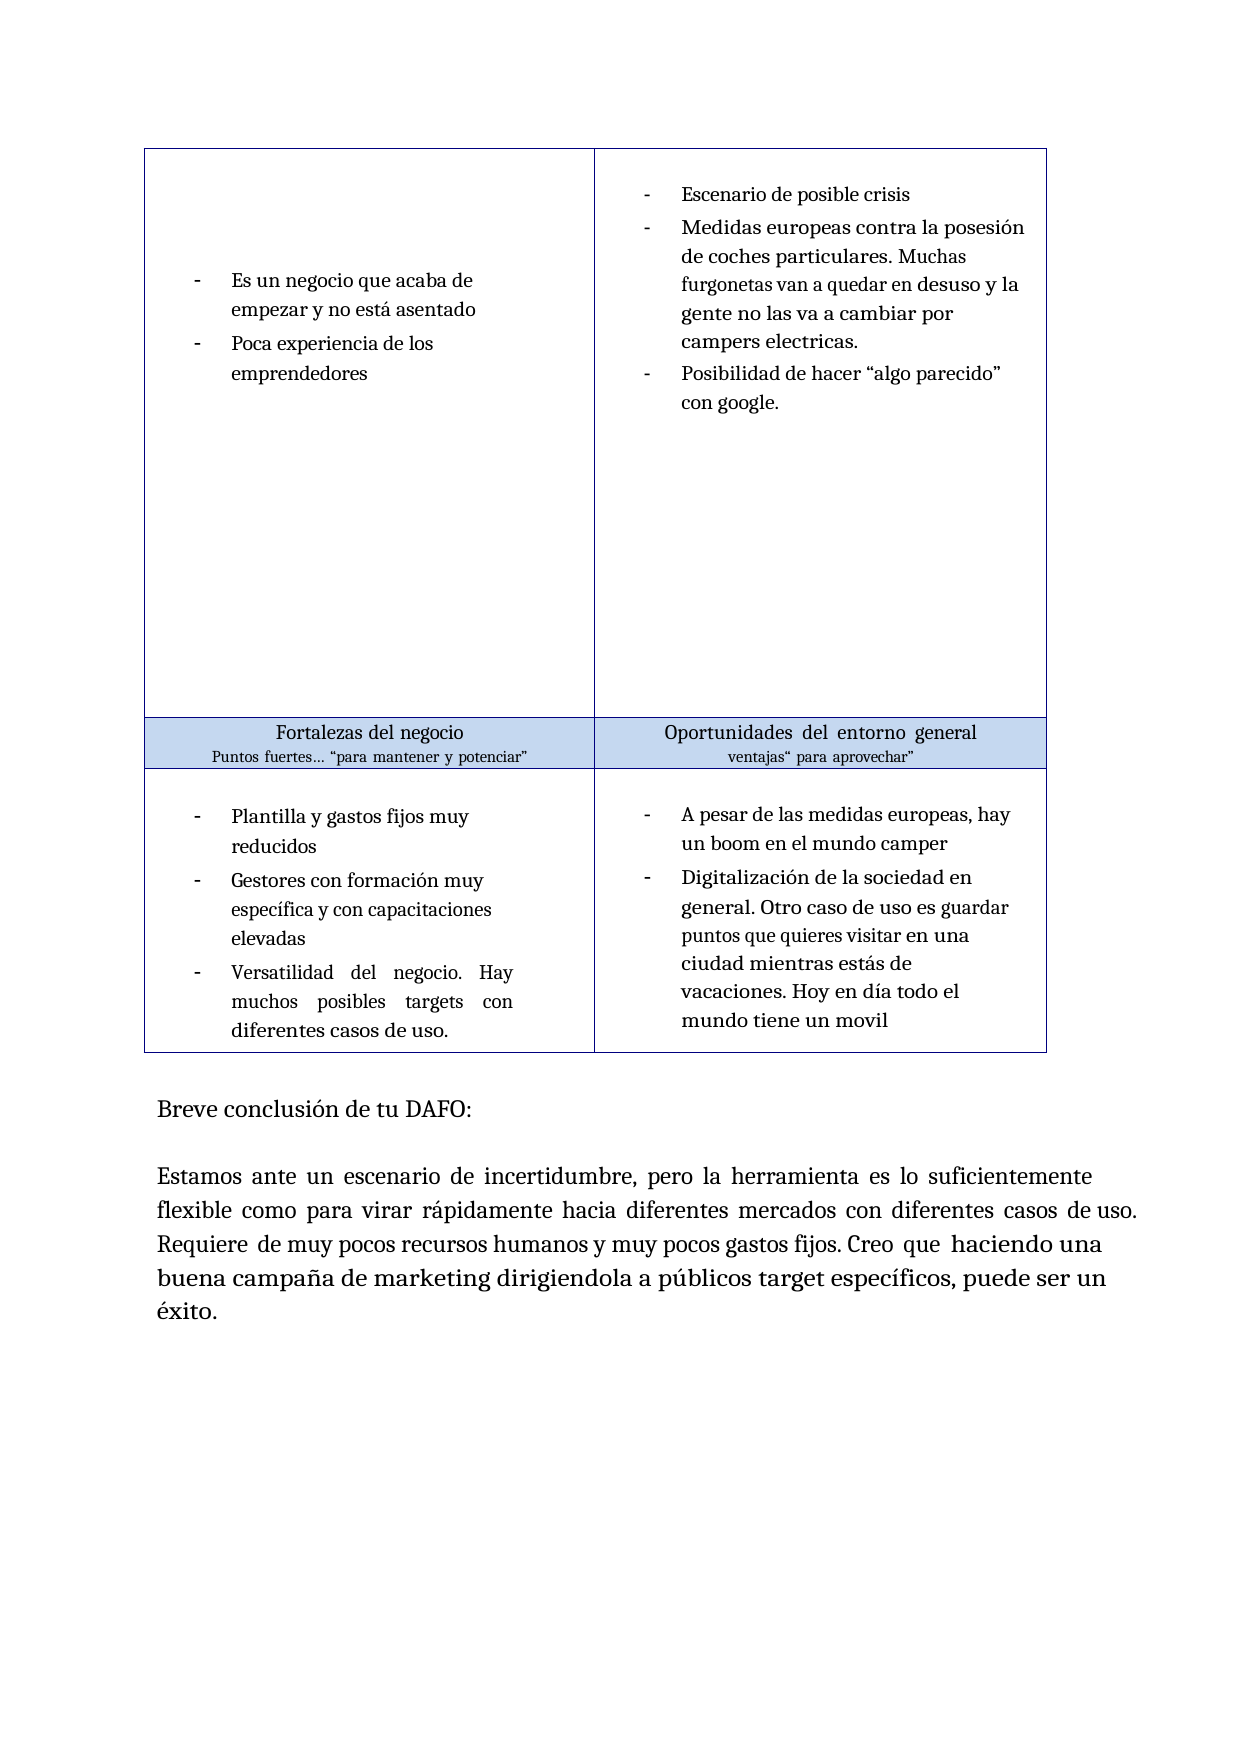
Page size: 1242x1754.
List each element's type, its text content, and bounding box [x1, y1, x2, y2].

table_cell Es un negocio que acaba de empezar y no está asentado Poca experiencia de los emprendedores [145, 149, 594, 717]
table_cell A pesar de las medidas europeas, hay un boom en el mundo camper Digitalización de la sociedad en general. Otro caso de uso es guardar puntos que quieres visitar en una ciudad mientras estás de vacaciones. Hoy en día todo el mundo tiene un movil [595, 769, 1046, 1052]
table_cell Fortalezas del negocio Puntos fuertes… “para mantener y potenciar” [145, 718, 594, 768]
text Breve conclusión de tu DAFO: [157, 1095, 1175, 1124]
table_cell Escenario de posible crisis Medidas europeas contra la posesión de coches particulares. Muchas furgonetas van a quedar en desuso y la gente no las va a cambiar por campers electricas. Posibilidad de hacer “algo parecido” con google. [595, 149, 1046, 717]
table_cell Oportunidades del entorno general ventajas“ para aprovechar” [595, 718, 1046, 768]
table_cell Plantilla y gastos fijos muy reducidos Gestores con formación muy específica y con capacitaciones elevadas Versatilidad del negocio. Hay muchos posibles targets con diferentes casos de uso. [145, 769, 594, 1052]
text Estamos ante un escenario de incertidumbre, pero la herramienta es lo suficientemente flexible como para virar rápidamente hacia diferentes mercados con diferentes casos de uso. Requiere de muy pocos recursos humanos y muy pocos gastos fijos. Creo que haciendo una buena campaña de marketing dirigiendola a públicos target específicos, puede ser un éxito. [157, 1162, 1143, 1326]
